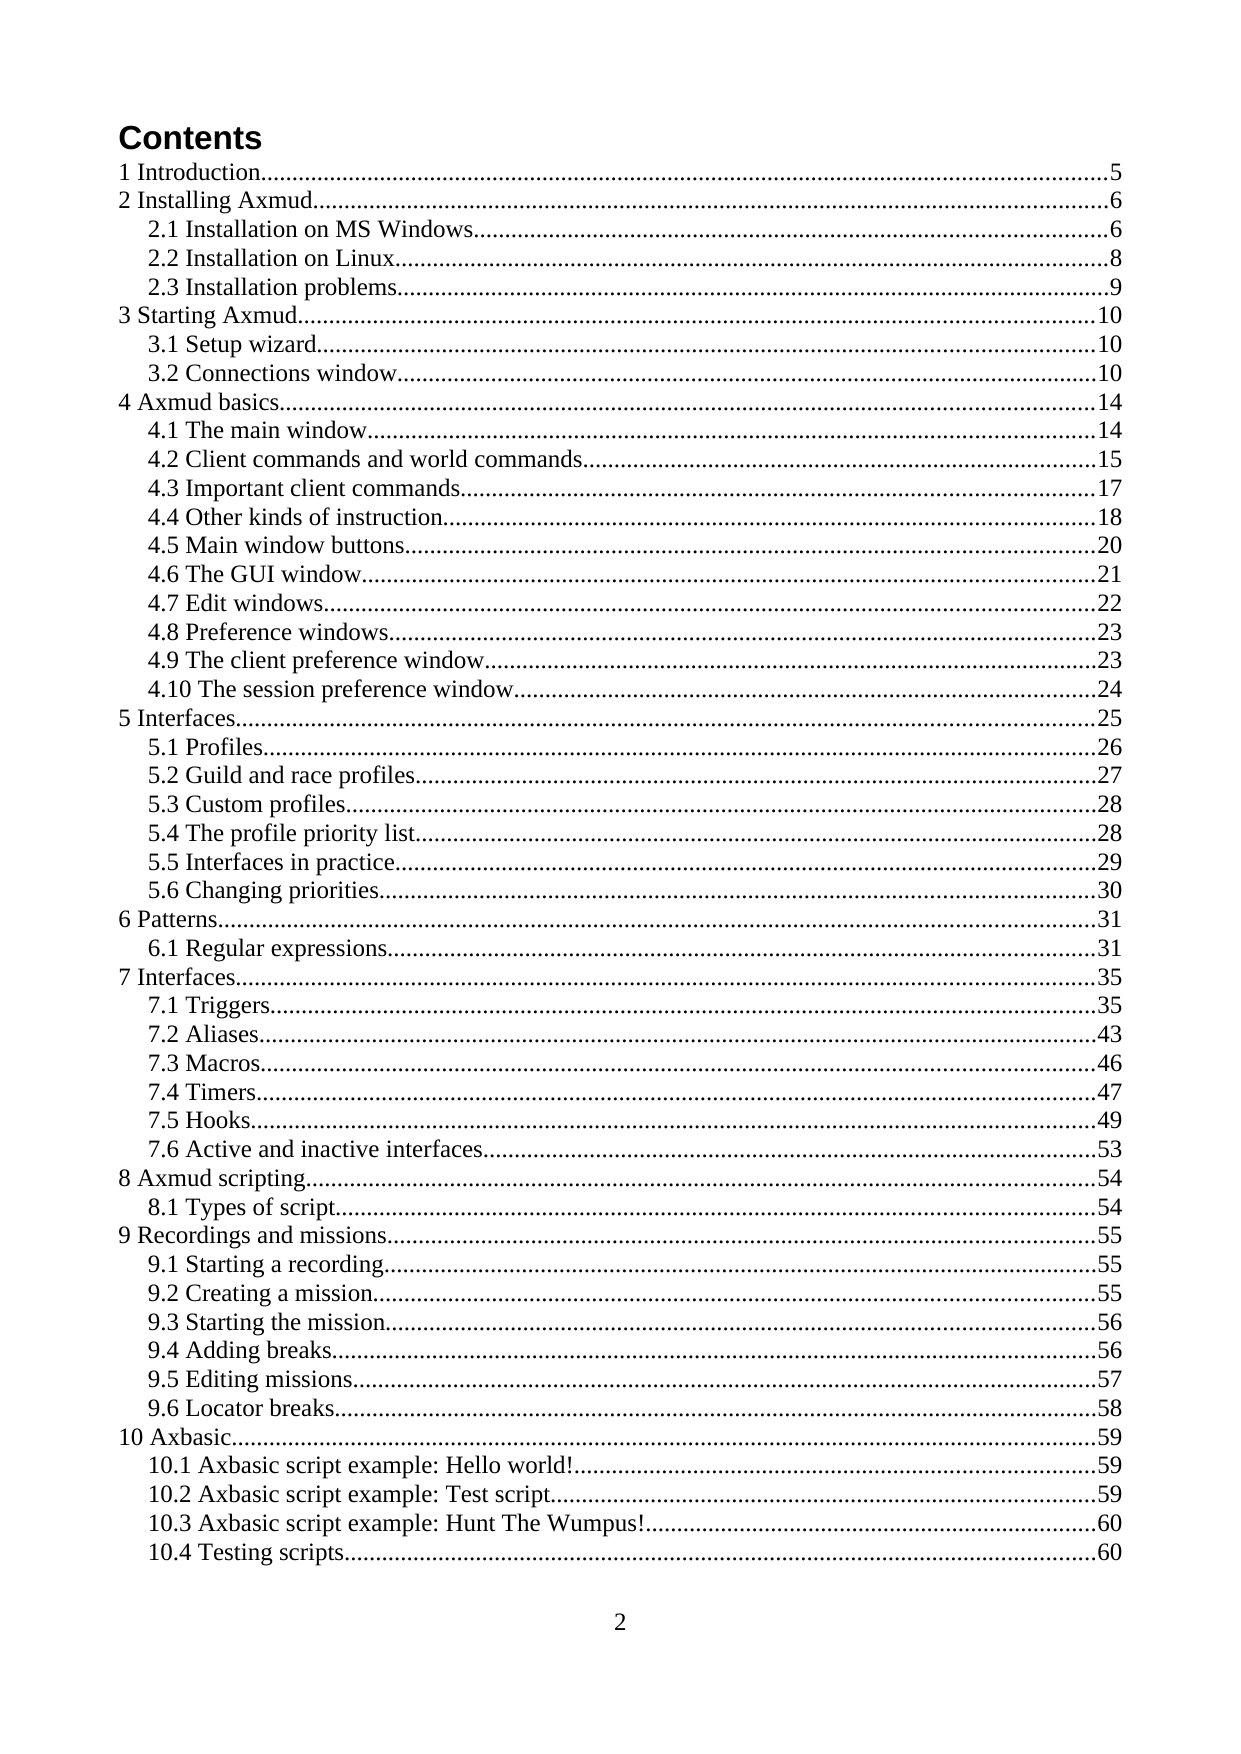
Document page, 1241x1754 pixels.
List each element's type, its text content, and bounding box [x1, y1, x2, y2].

text 5.3 Custom profiles 28 [148, 789, 1122, 818]
text 5.4 The profile priority list 28 [148, 818, 1122, 847]
text 4.9 The client preference window 23 [148, 645, 1122, 674]
text 4.8 Preference windows 23 [148, 617, 1122, 645]
text 10.1 Axbasic script example: Hello world! 59 [148, 1450, 1122, 1479]
text 7.6 Active and inactive interfaces 53 [148, 1134, 1122, 1163]
text 2.2 Installation on Linux 8 [148, 243, 1122, 272]
text 2 Installing Axmud 6 [118, 185, 1122, 214]
text 10.2 Axbasic script example: Test script 59 [148, 1479, 1122, 1508]
text 4.7 Edit windows 22 [148, 588, 1122, 617]
text 6 Patterns 31 [118, 904, 1122, 933]
text 7.2 Aliases 43 [148, 1019, 1122, 1048]
text 9 Recordings and missions 55 [118, 1220, 1122, 1249]
text 4.10 The session preference window 24 [148, 674, 1122, 703]
text 9.6 Locator breaks 58 [148, 1393, 1122, 1422]
text 7.4 Timers 47 [148, 1077, 1122, 1105]
text 9.5 Editing missions 57 [148, 1364, 1122, 1393]
text 2.1 Installation on MS Windows 6 [148, 214, 1122, 243]
text 8 Axmud scripting 54 [118, 1163, 1122, 1192]
text 9.2 Creating a mission 55 [148, 1278, 1122, 1307]
text 1 Introduction 5 [118, 157, 1122, 185]
text 7.5 Hooks 49 [148, 1105, 1122, 1134]
text 6.1 Regular expressions 31 [148, 933, 1122, 962]
text 3 Starting Axmud 10 [118, 300, 1122, 329]
text 4.5 Main window buttons 20 [148, 530, 1122, 559]
text 5 Interfaces 25 [118, 703, 1122, 732]
text 7.3 Macros 46 [148, 1048, 1122, 1077]
text 4.1 The main window 14 [148, 415, 1122, 444]
text 4.4 Other kinds of instruction 18 [148, 502, 1122, 530]
text 5.6 Changing priorities 30 [148, 875, 1122, 904]
text 7 Interfaces 35 [118, 962, 1122, 990]
text 10.3 Axbasic script example: Hunt The Wumpus! 60 [148, 1508, 1122, 1537]
text 10 Axbasic 59 [118, 1422, 1122, 1450]
text 4.2 Client commands and world commands 15 [148, 444, 1122, 473]
text 2.3 Installation problems 9 [148, 272, 1122, 300]
text 7.1 Triggers 35 [148, 990, 1122, 1019]
text 9.4 Adding breaks 56 [148, 1335, 1122, 1364]
text 9.3 Starting the mission 56 [148, 1307, 1122, 1335]
subtitle Contents [118, 118, 1122, 157]
text 9.1 Starting a recording 55 [148, 1249, 1122, 1278]
text 10.4 Testing scripts 60 [148, 1537, 1122, 1565]
text 4.3 Important client commands 17 [148, 473, 1122, 502]
text 3.2 Connections window 10 [148, 358, 1122, 387]
text 3.1 Setup wizard 10 [148, 329, 1122, 358]
text 8.1 Types of script 54 [148, 1192, 1122, 1220]
text 4 Axmud basics 14 [118, 387, 1122, 415]
text 4.6 The GUI window 21 [148, 559, 1122, 588]
text 5.2 Guild and race profiles 27 [148, 760, 1122, 789]
text 5.1 Profiles 26 [148, 732, 1122, 760]
text 5.5 Interfaces in practice 29 [148, 847, 1122, 875]
